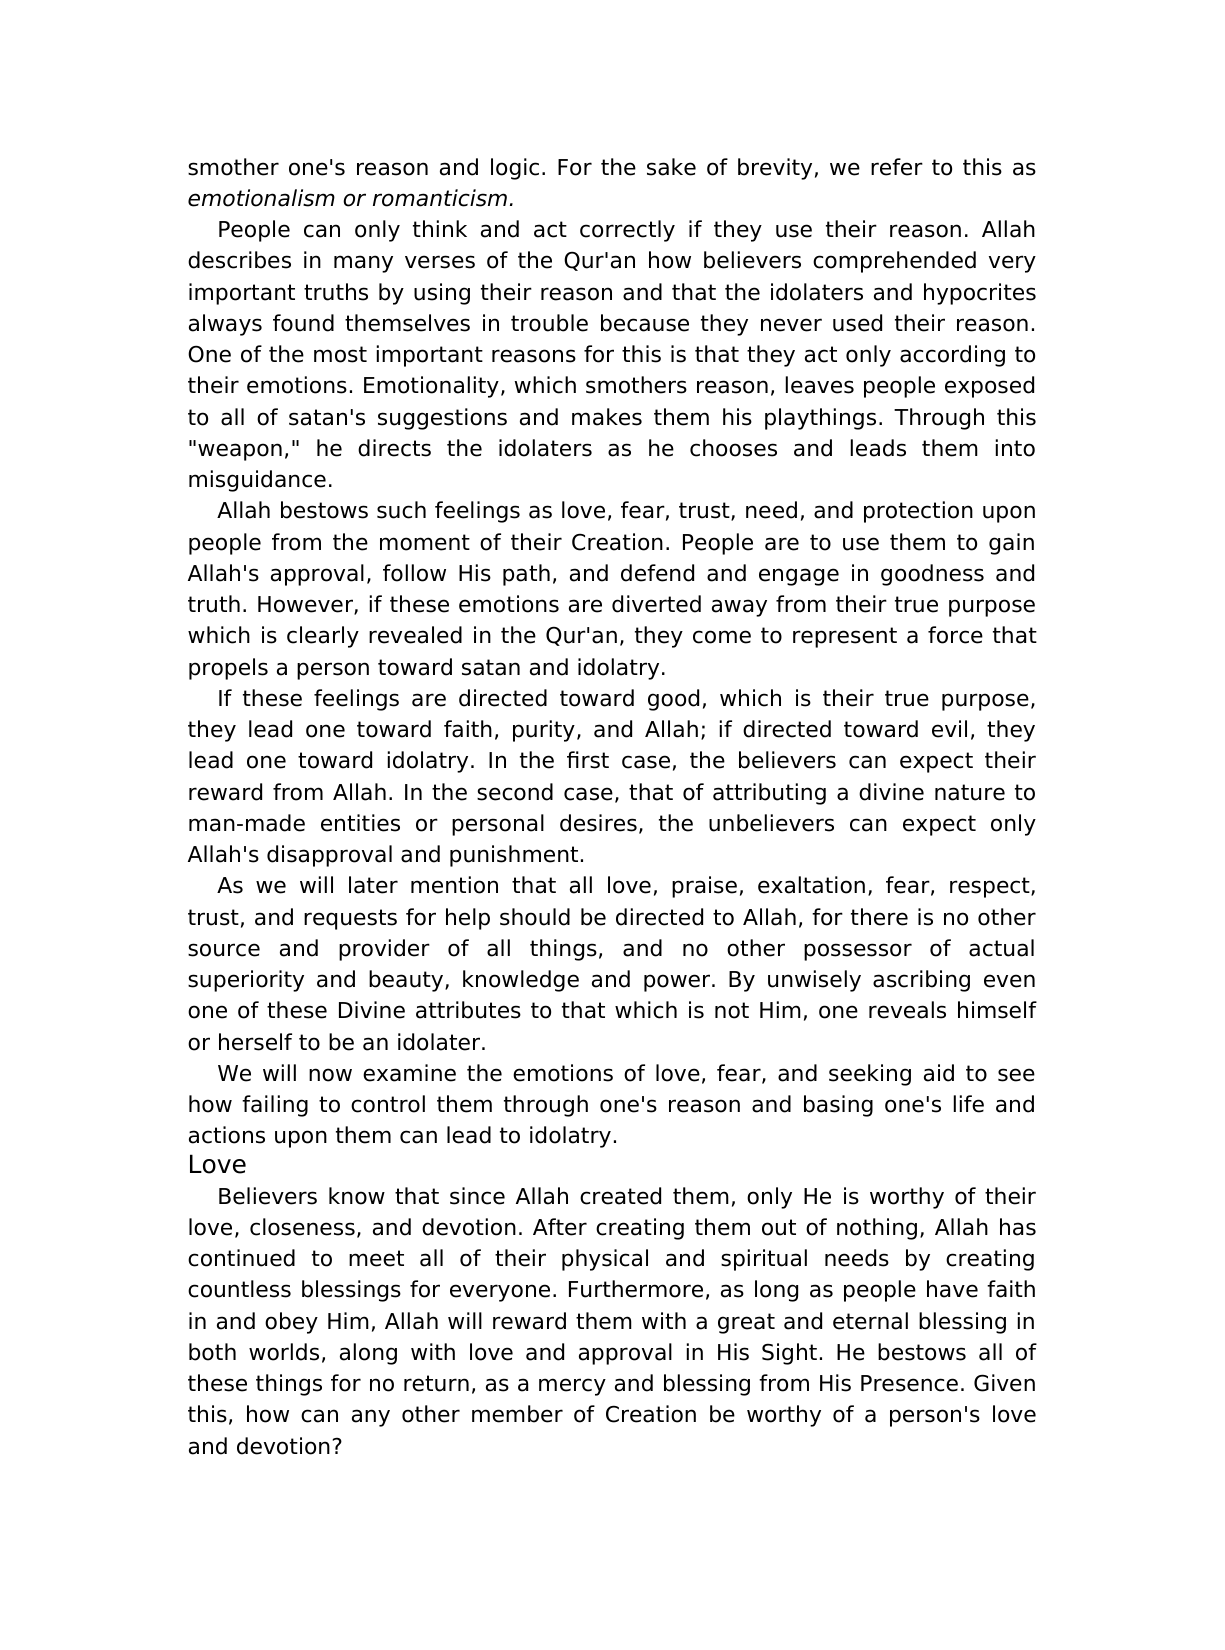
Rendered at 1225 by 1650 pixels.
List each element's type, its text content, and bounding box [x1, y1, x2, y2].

text As we will later mention that all love, praise, exaltation, fear, respect, trust, and requests for help should be directed to Allah, for there is no other source and provider of all things, and no other possessor of actual superiority and beauty, knowledge and power. By unwisely ascribing even one of these Divine attributes to that which is not Him, one reveals himself or herself to be an idolater. [187, 869, 1037, 1056]
text smother one's reason and logic. For the sake of brevity, we refer to this as emotionalism or romanticism. [187, 150, 1037, 212]
text Allah bestows such feelings as love, fear, trust, need, and protection upon people from the moment of their Creation. People are to use them to gain Allah's approval, follow His path, and defend and engage in goodness and truth. However, if these emotions are diverted away from their true purpose which is clearly revealed in the Qur'an, they come to represent a force that propels a person toward satan and idolatry. [187, 494, 1037, 681]
text We will now examine the emotions of love, fear, and seeking aid to see how failing to control them through one's reason and basing one's life and actions upon them can lead to idolatry. [187, 1056, 1037, 1150]
subtitle Love [187, 1150, 1037, 1179]
text People can only think and act correctly if they use their reason. Allah describes in many verses of the Qur'an how believers comprehended very important truths by using their reason and that the idolaters and hypocrites always found themselves in trouble because they never used their reason. One of the most important reasons for this is that they act only according to their emotions. Emotionality, which smothers reason, leaves people exposed to all of satan's suggestions and makes them his playthings. Through this "weapon," he directs the idolaters as he chooses and leads them into misguidance. [187, 212, 1037, 494]
text If these feelings are directed toward good, which is their true purpose, they lead one toward faith, purity, and Allah; if directed toward evil, they lead one toward idolatry. In the first case, the believers can expect their reward from Allah. In the second case, that of attributing a divine nature to man-made entities or personal desires, the unbelievers can expect only Allah's disapproval and punishment. [187, 681, 1037, 869]
text Believers know that since Allah created them, only He is worthy of their love, closeness, and devotion. After creating them out of nothing, Allah has continued to meet all of their physical and spiritual needs by creating countless blessings for everyone. Furthermore, as long as people have faith in and obey Him, Allah will reward them with a great and eternal blessing in both worlds, along with love and approval in His Sight. He bestows all of these things for no return, as a mercy and blessing from His Presence. Given this, how can any other member of Creation be worthy of a person's love and devotion? [187, 1179, 1037, 1460]
